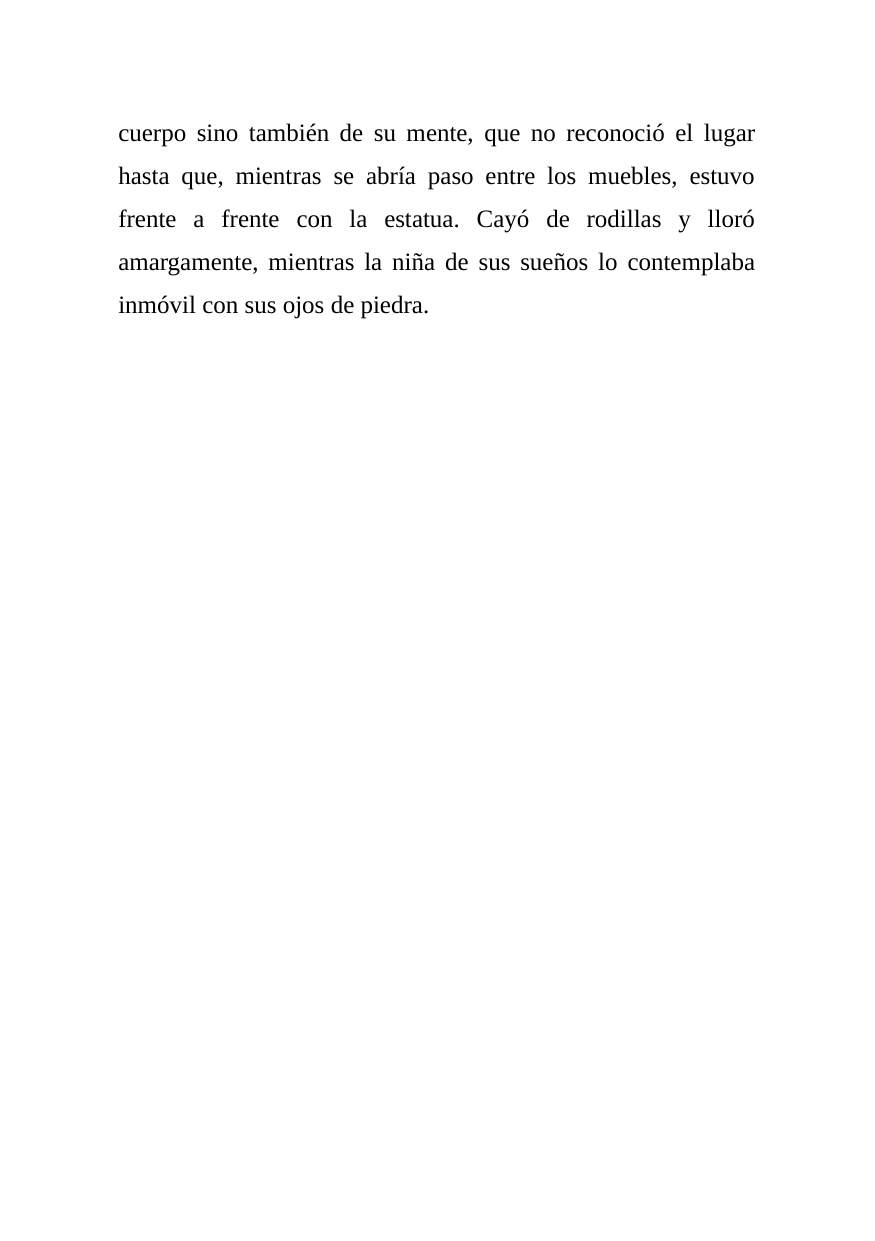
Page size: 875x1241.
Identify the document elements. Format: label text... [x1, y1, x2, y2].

text cuerpo sino también de su mente, que no reconoció el lugar hasta que, mientras se abría paso entre los muebles, estuvo frente a frente con la estatua. Cayó de rodillas y lloró amargamente, mientras la niña de sus sueños lo contemplaba inmóvil con sus ojos de piedra. [118, 118, 756, 319]
